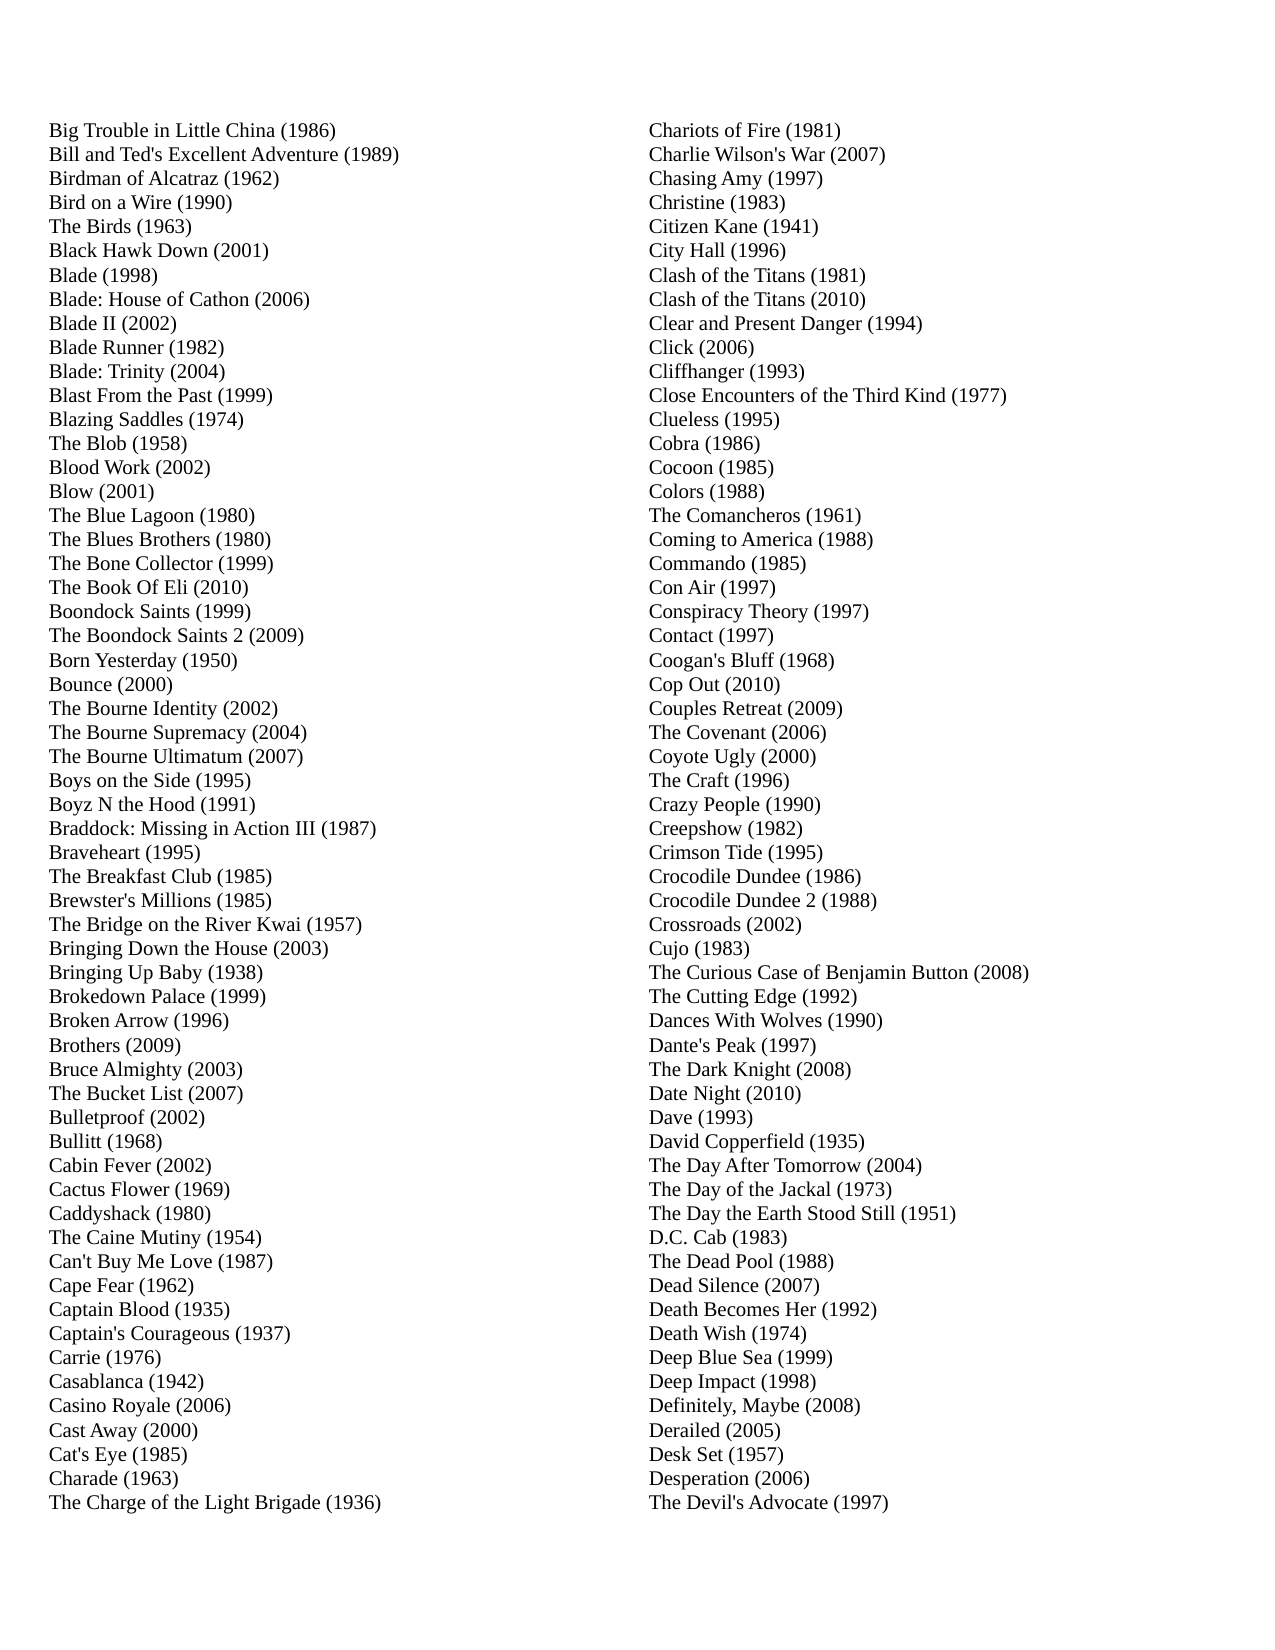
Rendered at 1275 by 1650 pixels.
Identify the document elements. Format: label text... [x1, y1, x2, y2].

text Dante's Peak (1997) [648, 1032, 1248, 1057]
text Coyote Ugly (2000) [648, 744, 1248, 768]
text Bringing Down the House (2003) [48, 936, 648, 960]
text Couples Retreat (2009) [648, 696, 1248, 720]
text Brothers (2009) [48, 1032, 648, 1057]
text Citizen Kane (1941) [648, 214, 1248, 238]
text Black Hawk Down (2001) [48, 238, 648, 262]
text City Hall (1996) [648, 238, 1248, 262]
text Definitely, Maybe (2008) [648, 1393, 1248, 1417]
text The Craft (1996) [648, 768, 1248, 792]
text The Comancheros (1961) [648, 503, 1248, 527]
text Blade (1998) [48, 262, 648, 287]
text Creepshow (1982) [648, 816, 1248, 840]
text Christine (1983) [648, 190, 1248, 214]
text Bill and Ted's Excellent Adventure (1989) [48, 142, 648, 166]
text Cactus Flower (1969) [48, 1177, 648, 1201]
text Big Trouble in Little China (1986) [48, 118, 648, 142]
text The Curious Case of Benjamin Button (2008) [648, 960, 1248, 984]
text Colors (1988) [648, 479, 1248, 503]
text Conspiracy Theory (1997) [648, 599, 1248, 623]
text Commando (1985) [648, 551, 1248, 575]
text The Bucket List (2007) [48, 1081, 648, 1105]
text Cocoon (1985) [648, 455, 1248, 479]
text The Bourne Identity (2002) [48, 696, 648, 720]
text Crossroads (2002) [648, 912, 1248, 936]
text Blade II (2002) [48, 311, 648, 335]
text Blood Work (2002) [48, 455, 648, 479]
text Blow (2001) [48, 479, 648, 503]
text Desk Set (1957) [648, 1442, 1248, 1466]
text Derailed (2005) [648, 1417, 1248, 1442]
text The Day of the Jackal (1973) [648, 1177, 1248, 1201]
text The Day the Earth Stood Still (1951) [648, 1201, 1248, 1225]
text The Cutting Edge (1992) [648, 984, 1248, 1008]
text Bird on a Wire (1990) [48, 190, 648, 214]
text Cape Fear (1962) [48, 1273, 648, 1297]
text Casablanca (1942) [48, 1369, 648, 1393]
text Coming to America (1988) [648, 527, 1248, 551]
text Braddock: Missing in Action III (1987) [48, 816, 648, 840]
text Cast Away (2000) [48, 1417, 648, 1442]
text The Bourne Supremacy (2004) [48, 720, 648, 744]
text Boondock Saints (1999) [48, 599, 648, 623]
text Cobra (1986) [648, 431, 1248, 455]
text The Caine Mutiny (1954) [48, 1225, 648, 1249]
text Crazy People (1990) [648, 792, 1248, 816]
text Captain Blood (1935) [48, 1297, 648, 1321]
text Death Becomes Her (1992) [648, 1297, 1248, 1321]
text Brewster's Millions (1985) [48, 888, 648, 912]
text Crocodile Dundee (1986) [648, 864, 1248, 888]
text Cop Out (2010) [648, 672, 1248, 696]
text Bruce Almighty (2003) [48, 1057, 648, 1081]
text Blade: House of Cathon (2006) [48, 287, 648, 311]
text Bulletproof (2002) [48, 1105, 648, 1129]
text The Devil's Advocate (1997) [648, 1490, 1248, 1514]
text The Boondock Saints 2 (2009) [48, 623, 648, 647]
text Birdman of Alcatraz (1962) [48, 166, 648, 190]
text Click (2006) [648, 335, 1248, 359]
text Can't Buy Me Love (1987) [48, 1249, 648, 1273]
text Con Air (1997) [648, 575, 1248, 599]
text The Blue Lagoon (1980) [48, 503, 648, 527]
text Boyz N the Hood (1991) [48, 792, 648, 816]
text The Breakfast Club (1985) [48, 864, 648, 888]
text Cliffhanger (1993) [648, 359, 1248, 383]
text Dances With Wolves (1990) [648, 1008, 1248, 1032]
text Clash of the Titans (1981) [648, 262, 1248, 287]
text Coogan's Bluff (1968) [648, 647, 1248, 672]
text Death Wish (1974) [648, 1321, 1248, 1345]
text Boys on the Side (1995) [48, 768, 648, 792]
text Blazing Saddles (1974) [48, 407, 648, 431]
text Blade: Trinity (2004) [48, 359, 648, 383]
text The Bone Collector (1999) [48, 551, 648, 575]
text Broken Arrow (1996) [48, 1008, 648, 1032]
text The Covenant (2006) [648, 720, 1248, 744]
text Bullitt (1968) [48, 1129, 648, 1153]
text D.C. Cab (1983) [648, 1225, 1248, 1249]
text Chariots of Fire (1981) [648, 118, 1248, 142]
text Clash of the Titans (2010) [648, 287, 1248, 311]
text Desperation (2006) [648, 1466, 1248, 1490]
text Braveheart (1995) [48, 840, 648, 864]
text The Charge of the Light Brigade (1936) [48, 1490, 648, 1514]
text The Birds (1963) [48, 214, 648, 238]
text Crocodile Dundee 2 (1988) [648, 888, 1248, 912]
text Caddyshack (1980) [48, 1201, 648, 1225]
text Captain's Courageous (1937) [48, 1321, 648, 1345]
text The Blob (1958) [48, 431, 648, 455]
text Bringing Up Baby (1938) [48, 960, 648, 984]
text Bounce (2000) [48, 672, 648, 696]
text Deep Blue Sea (1999) [648, 1345, 1248, 1369]
text Cabin Fever (2002) [48, 1153, 648, 1177]
text Chasing Amy (1997) [648, 166, 1248, 190]
text Crimson Tide (1995) [648, 840, 1248, 864]
text Born Yesterday (1950) [48, 647, 648, 672]
text The Day After Tomorrow (2004) [648, 1153, 1248, 1177]
text Cujo (1983) [648, 936, 1248, 960]
text The Dark Knight (2008) [648, 1057, 1248, 1081]
text Deep Impact (1998) [648, 1369, 1248, 1393]
text Close Encounters of the Third Kind (1977) [648, 383, 1248, 407]
text Charade (1963) [48, 1466, 648, 1490]
text Date Night (2010) [648, 1081, 1248, 1105]
text Clueless (1995) [648, 407, 1248, 431]
text Blast From the Past (1999) [48, 383, 648, 407]
text David Copperfield (1935) [648, 1129, 1248, 1153]
text Blade Runner (1982) [48, 335, 648, 359]
text Clear and Present Danger (1994) [648, 311, 1248, 335]
text Dead Silence (2007) [648, 1273, 1248, 1297]
text The Bridge on the River Kwai (1957) [48, 912, 648, 936]
text Carrie (1976) [48, 1345, 648, 1369]
text Casino Royale (2006) [48, 1393, 648, 1417]
text Contact (1997) [648, 623, 1248, 647]
text Charlie Wilson's War (2007) [648, 142, 1248, 166]
text The Blues Brothers (1980) [48, 527, 648, 551]
text Brokedown Palace (1999) [48, 984, 648, 1008]
text The Book Of Eli (2010) [48, 575, 648, 599]
text The Dead Pool (1988) [648, 1249, 1248, 1273]
text Cat's Eye (1985) [48, 1442, 648, 1466]
text Dave (1993) [648, 1105, 1248, 1129]
text The Bourne Ultimatum (2007) [48, 744, 648, 768]
